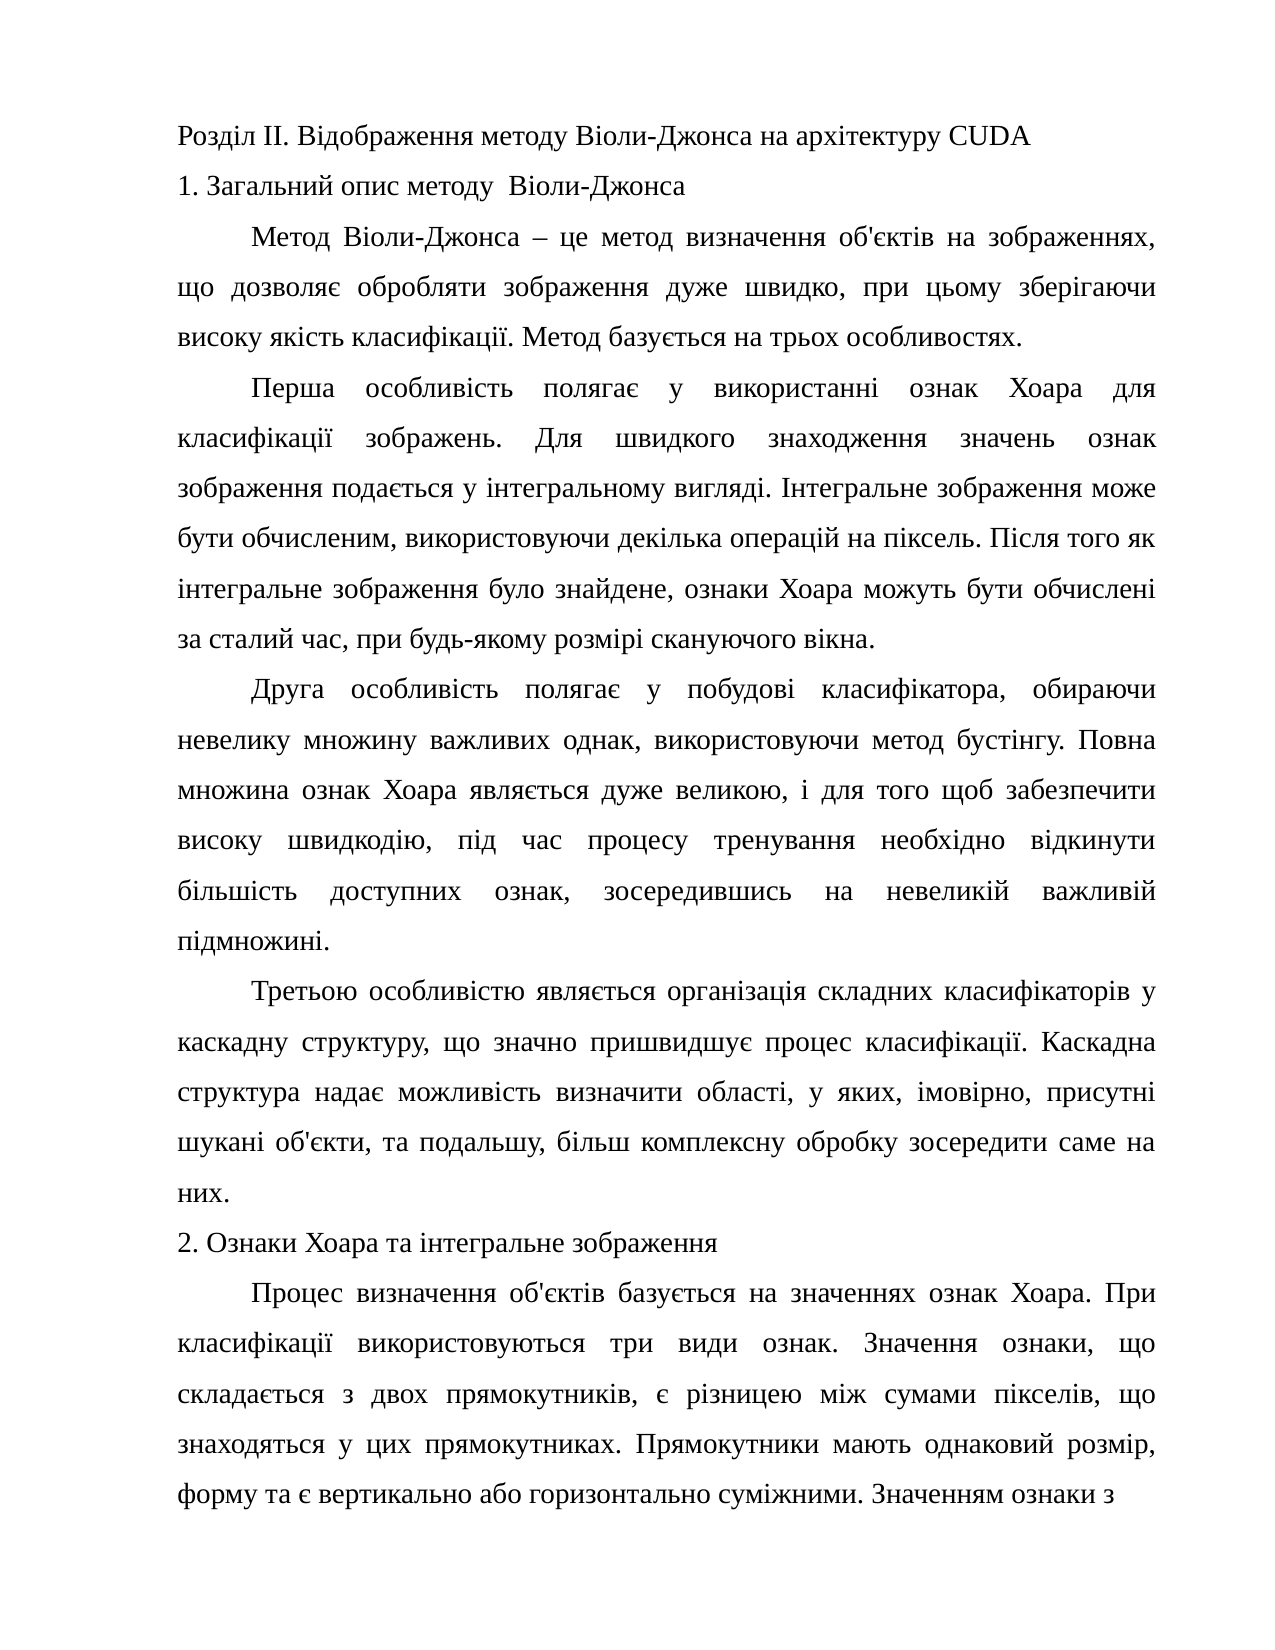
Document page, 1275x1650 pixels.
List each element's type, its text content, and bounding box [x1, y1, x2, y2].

text Метод Віоли-Джонса – це метод визначення об'єктів на зображеннях, що дозволяє обробляти зображення дуже швидко, при цьому зберігаючи високу якість класифікації. Метод базується на трьох особливостях. [177, 219, 1157, 353]
text Процес визначення об'єктів базується на значеннях ознак Хоара. При класифікації використовуються три види ознак. Значення ознаки, що складається з двох прямокутників, є різницею між сумами пікселів, що знаходяться у цих прямокутниках. Прямокутники мають однаковий розмір, форму та є вертикально або горизонтально суміжними. Значенням ознаки з [177, 1275, 1157, 1510]
text Третьою особливістю являється організація складних класифікаторів у каскадну структуру, що значно пришвидшує процес класифікації. Каскадна структура надає можливість визначити області, у яких, імовірно, присутні шукані об'єкти, та подальшу, більш комплексну обробку зосередити саме на них. [177, 973, 1157, 1208]
text Перша особливість полягає у використанні ознак Хоара для класифікації зображень. Для швидкого знаходження значень ознак зображення подається у інтегральному вигляді. Інтегральне зображення може бути обчисленим, використовуючи декілька операцій на піксель. Після того як інтегральне зображення було знайдене, ознаки Хоара можуть бути обчислені за сталий час, при будь-якому розмірі скануючого вікна. [177, 370, 1157, 655]
text Розділ ІІ. Відображення методу Віоли-Джонса на архітектуру CUDA [177, 118, 1157, 152]
text 1. Загальний опис методу Віоли-Джонса [177, 168, 1157, 202]
text Друга особливість полягає у побудові класифікатора, обираючи невелику множину важливих однак, використовуючи метод бустінгу. Повна множина ознак Хоара являється дуже великою, і для того щоб забезпечити високу швидкодію, під час процесу тренування необхідно відкинути більшість доступних ознак, зосередившись на невеликій важливій підмножині. [177, 672, 1157, 957]
text 2. Ознаки Хоара та інтегральне зображення [177, 1225, 1157, 1258]
